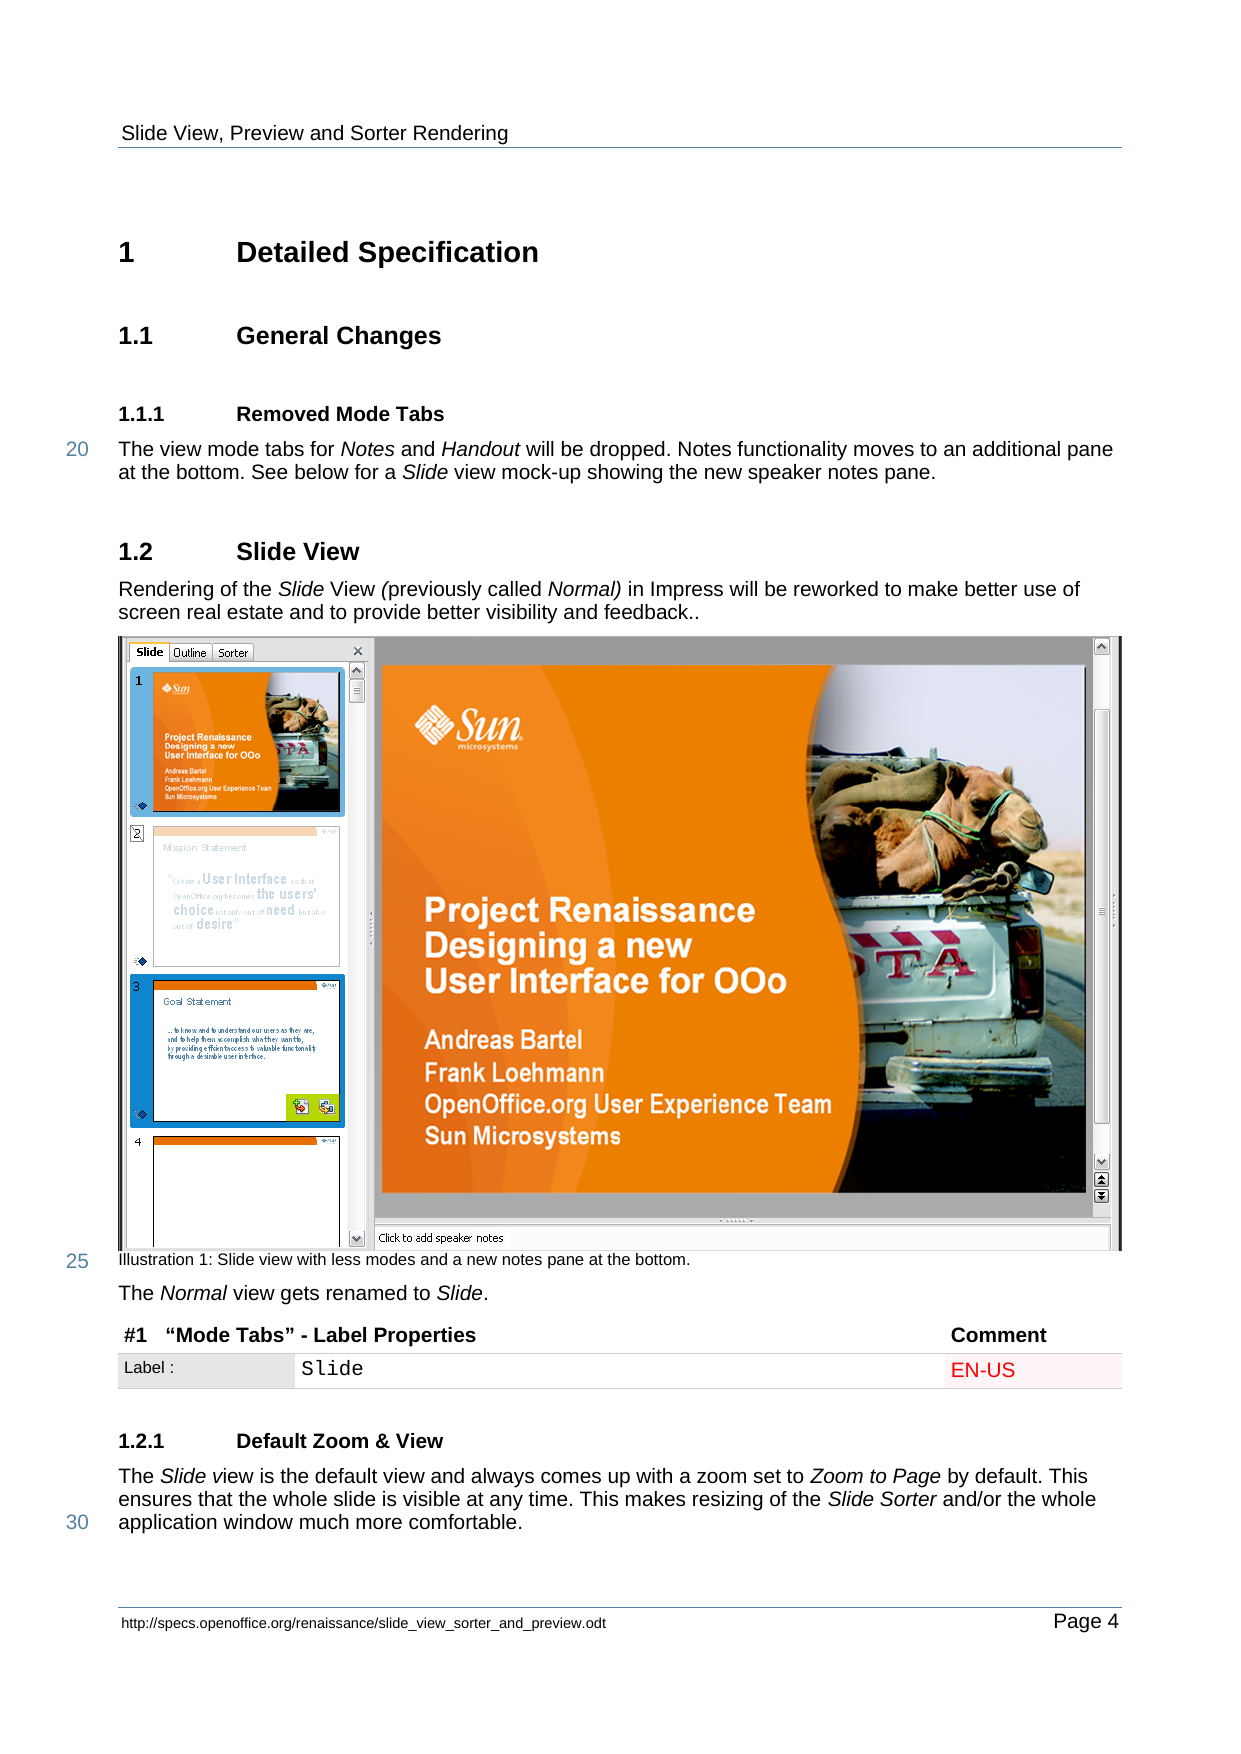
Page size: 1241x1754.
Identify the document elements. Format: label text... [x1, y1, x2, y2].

text The Normal view gets renamed to Slide. [118, 1281, 1122, 1304]
table_cell EN-US [945, 1354, 1122, 1388]
subtitle General Changes [118, 322, 1122, 349]
table_cell Label : [118, 1354, 295, 1388]
text The Slide view is the default view and always comes up with a zoom set to Zoom to Page by default. This ensures that the whole slide is visible at any time. This makes resizing of the Slide Sorter and/or the whole application window much more comfortable. [118, 1464, 1122, 1534]
text Rendering of the Slide View (previously called Normal) in Impress will be reworked to make better use of screen real estate and to provide better visibility and feedback.. [118, 578, 1122, 624]
subtitle Default Zoom & View [118, 1429, 1122, 1452]
table_cell Slide [295, 1354, 945, 1388]
subtitle Removed Mode Tabs [118, 403, 1122, 426]
picture [118, 636, 1122, 1251]
table_header Comment [945, 1317, 1122, 1352]
subtitle Slide View [118, 538, 1122, 566]
text The view mode tabs for Notes and Handout will be dropped. Notes functionality moves to an additional pane at the bottom. See below for a Slide view mock-up showing the new speaker notes pane. [118, 438, 1122, 484]
table_header “Mode Tabs” - Label Properties [118, 1317, 945, 1352]
text Illustration 1: Slide view with less modes and a new notes pane at the bottom. [118, 1251, 1122, 1269]
subtitle Detailed Specification [118, 236, 1122, 268]
